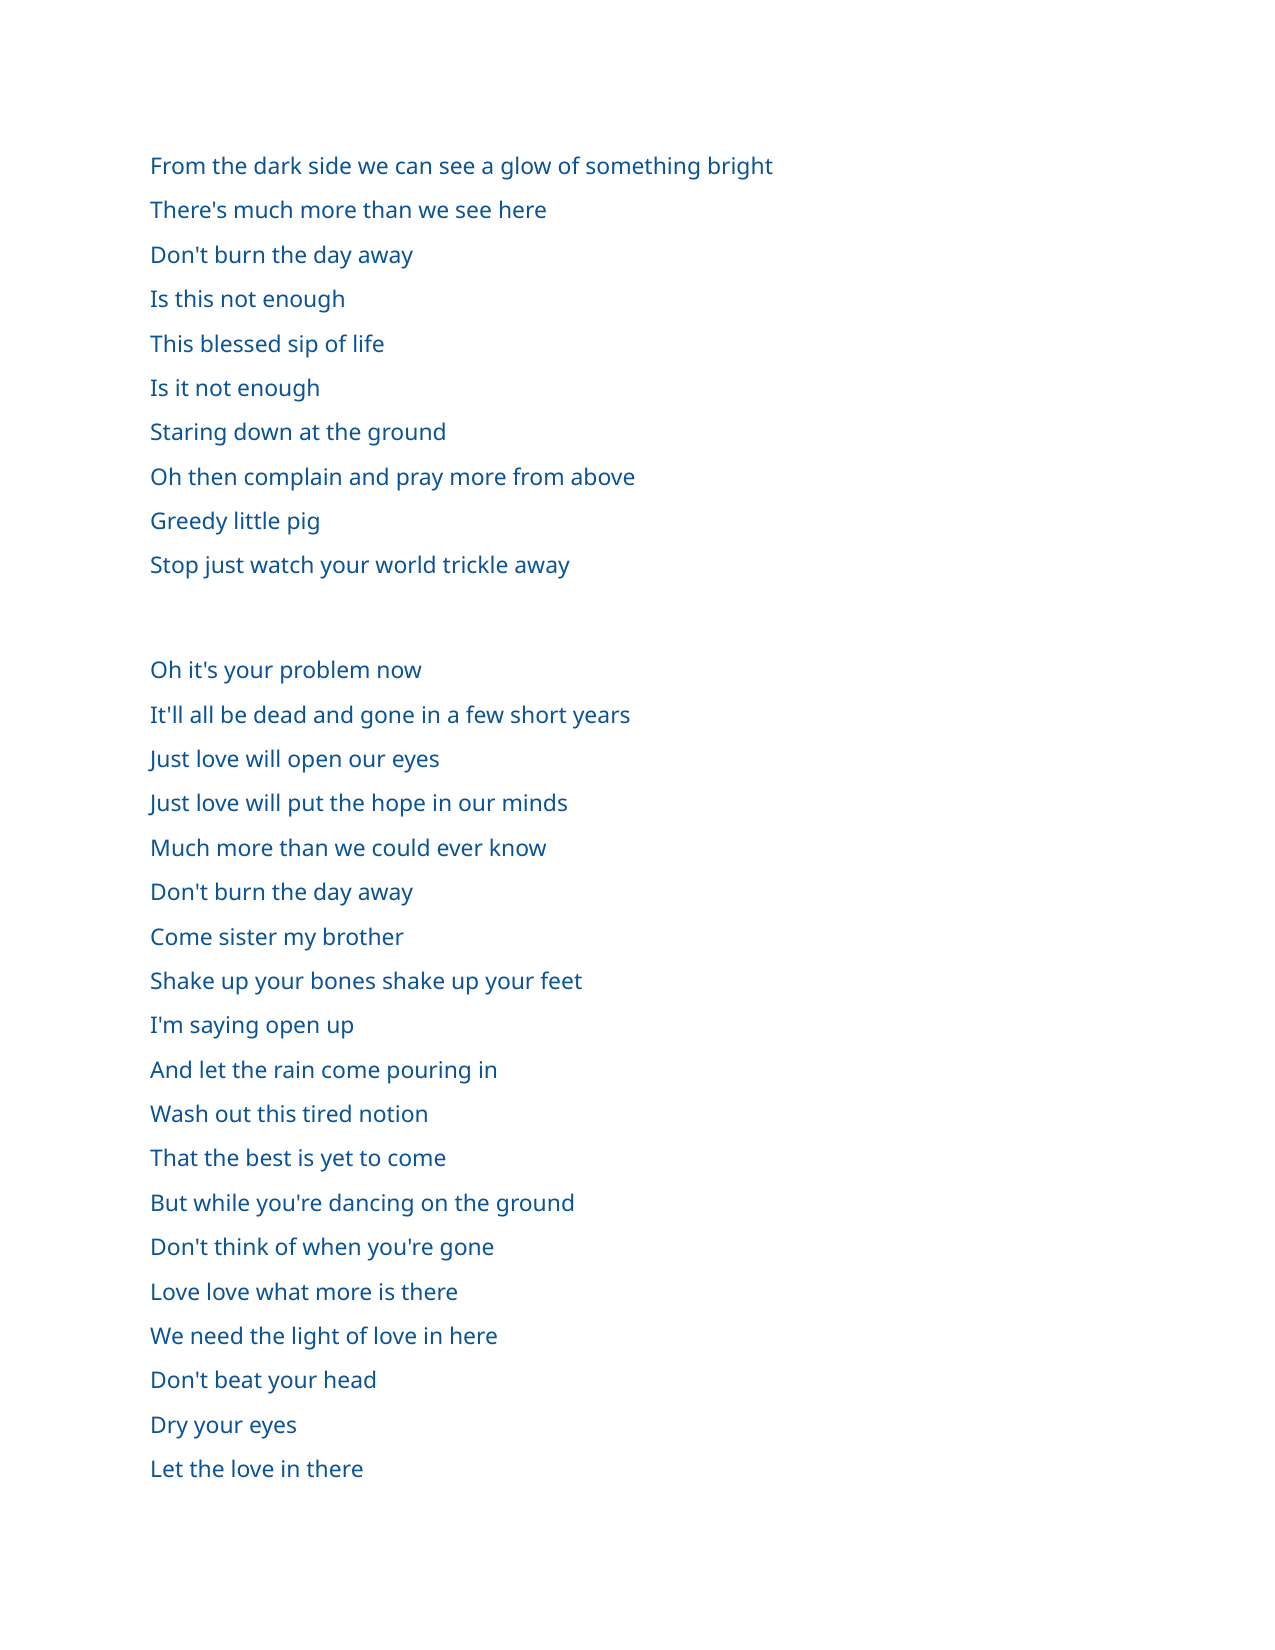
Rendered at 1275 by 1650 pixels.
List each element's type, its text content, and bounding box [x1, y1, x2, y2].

text Wash out this tired notion [150, 1098, 1125, 1129]
text Oh then complain and pray more from above [150, 461, 1125, 492]
text Staring down at the ground [150, 416, 1125, 447]
text Don't burn the day away [150, 876, 1125, 907]
text Is it not enough [150, 372, 1125, 403]
text It'll all be dead and gone in a few short years [150, 698, 1125, 730]
text From the dark side we can see a glow of something bright [150, 150, 1125, 181]
text Just love will put the hope in our minds [150, 787, 1125, 818]
text But while you're dancing on the ground [150, 1187, 1125, 1218]
text Don't think of when you're gone [150, 1231, 1125, 1262]
text Don't burn the day away [150, 239, 1125, 270]
text Is this not enough [150, 283, 1125, 314]
text Come sister my brother [150, 920, 1125, 952]
text Don't beat your head [150, 1364, 1125, 1395]
text There's much more than we see here [150, 194, 1125, 226]
text Let the love in there [150, 1453, 1125, 1484]
text Just love will open our eyes [150, 743, 1125, 774]
text That the best is yet to come [150, 1142, 1125, 1173]
text I'm saying open up [150, 1009, 1125, 1040]
text Shake up your bones shake up your feet [150, 965, 1125, 996]
text Greedy little pig [150, 505, 1125, 536]
text We need the light of love in here [150, 1320, 1125, 1351]
text Love love what more is there [150, 1275, 1125, 1307]
text Much more than we could ever know [150, 832, 1125, 863]
text Dry your eyes [150, 1408, 1125, 1440]
text And let the rain come pouring in [150, 1053, 1125, 1085]
text Oh it's your problem now [150, 654, 1125, 685]
text Stop just watch your world trickle away [150, 549, 1125, 581]
text This blessed sip of life [150, 327, 1125, 359]
